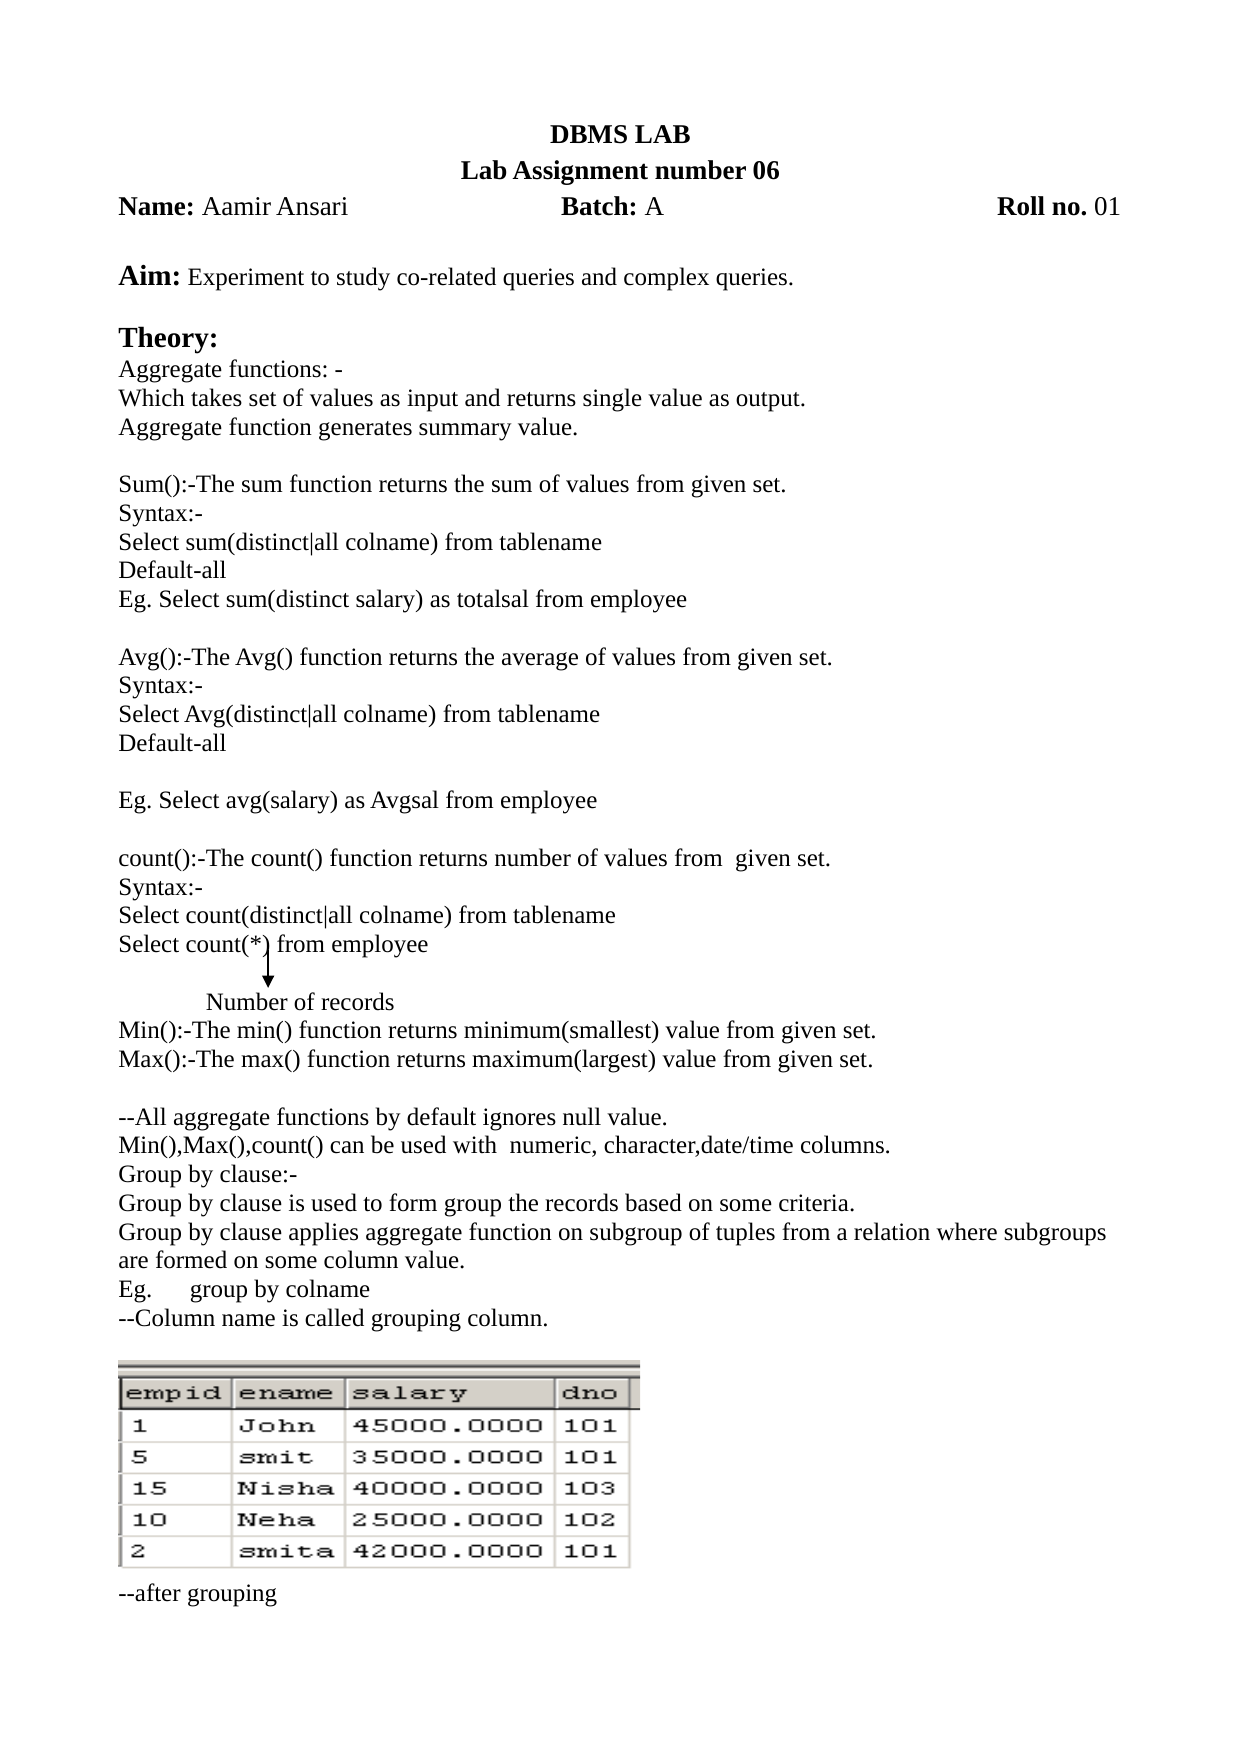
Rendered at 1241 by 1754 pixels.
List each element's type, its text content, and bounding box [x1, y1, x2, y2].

text Theory: [118, 321, 1122, 354]
text Number of records [118, 987, 1122, 1015]
text Default-all [118, 555, 1122, 584]
text DBMS LAB [118, 118, 1122, 149]
text Lab Assignment number 06 [118, 154, 1122, 185]
text Group by clause is used to form group the records based on some criteria. [118, 1188, 1122, 1217]
text Select Avg(distinct|all colname) from tablename [118, 699, 1122, 728]
text Min(),Max(),count() can be used with numeric, character,date/time columns. [118, 1130, 1122, 1159]
text Max():-The max() function returns maximum(largest) value from given set. [118, 1044, 1122, 1073]
text Select sum(distinct|all colname) from tablename [118, 527, 1122, 555]
text Aim: Experiment to study co-related queries and complex queries. [118, 258, 1122, 292]
text Name: Aamir Ansari Batch: A Roll no. 01 [118, 189, 1122, 221]
text Syntax:- [118, 498, 1122, 527]
text Which takes set of values as input and returns single value as output. [118, 383, 1122, 412]
text Syntax:- [118, 670, 1122, 699]
text Select count(*) from employee [118, 929, 1122, 958]
text Eg. Select avg(salary) as Avgsal from employee [118, 785, 1122, 814]
text Syntax:- [118, 872, 1122, 900]
picture [118, 1360, 640, 1578]
text Group by clause applies aggregate function on subgroup of tuples from a relation where subgroups are formed on some column value. [118, 1217, 1122, 1274]
text Sum():-The sum function returns the sum of values from given set. [118, 469, 1122, 498]
text Eg. group by colname [118, 1274, 1122, 1303]
text count():-The count() function returns number of values from given set. [118, 843, 1122, 872]
text Avg():-The Avg() function returns the average of values from given set. [118, 642, 1122, 670]
text Group by clause:- [118, 1159, 1122, 1188]
text Eg. Select sum(distinct salary) as totalsal from employee [118, 584, 1122, 613]
text --Column name is called grouping column. [118, 1303, 1122, 1332]
text Aggregate functions: - [118, 354, 1122, 383]
text Min():-The min() function returns minimum(smallest) value from given set. [118, 1015, 1122, 1044]
text --All aggregate functions by default ignores null value. [118, 1102, 1122, 1130]
text Aggregate function generates summary value. [118, 412, 1122, 440]
text --after grouping [118, 1578, 1122, 1606]
text Select count(distinct|all colname) from tablename [118, 900, 1122, 929]
text Default-all [118, 728, 1122, 757]
